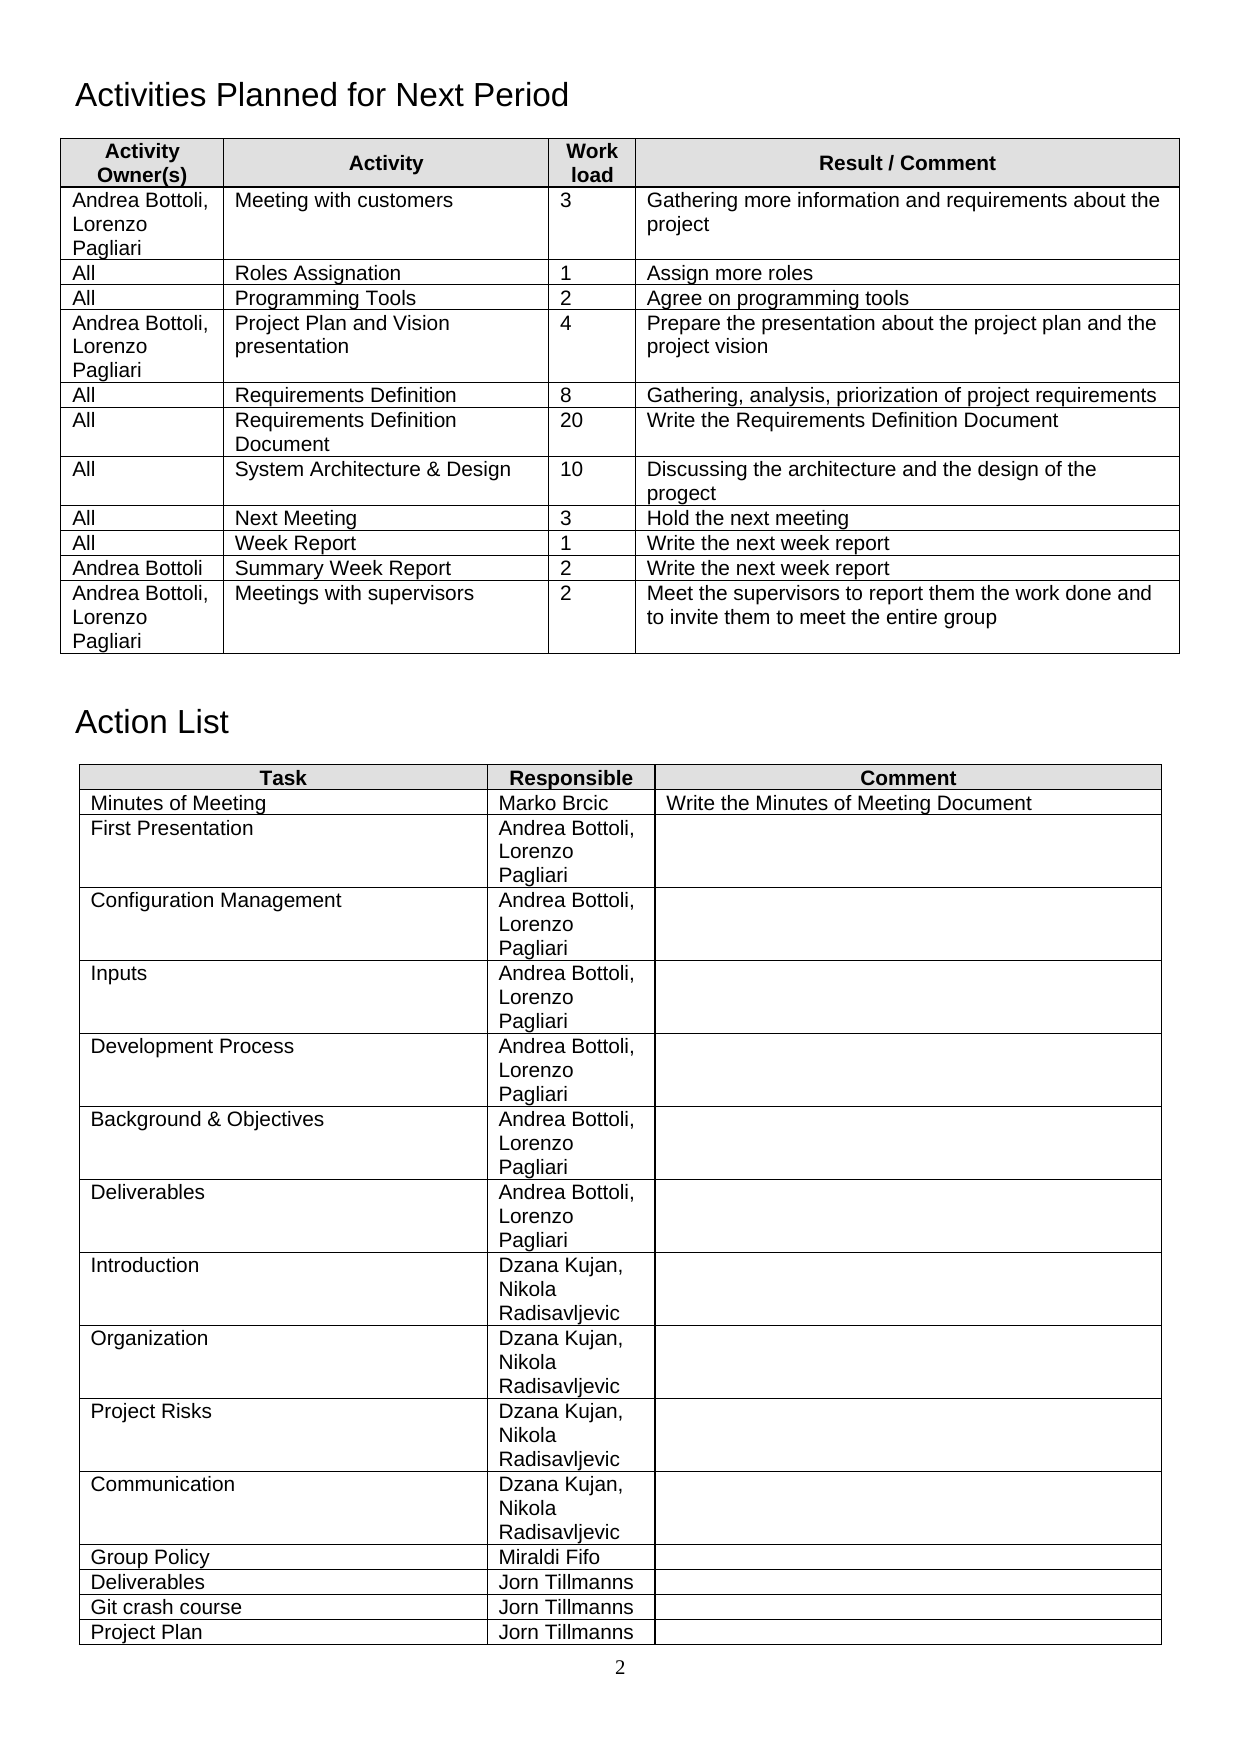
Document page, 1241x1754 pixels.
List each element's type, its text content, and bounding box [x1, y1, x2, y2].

table_cell 8 [549, 383, 635, 407]
table_cell Andrea Bottoli, Lorenzo Pagliari [488, 888, 654, 960]
table_cell Configuration Management [80, 888, 487, 960]
table_cell Group Policy [80, 1545, 487, 1568]
table_cell [656, 1399, 1161, 1471]
table_cell Meet the supervisors to report them the work done and to invite them to meet the entire group [636, 581, 1179, 653]
table_header Comment [656, 765, 1161, 789]
table_cell Dzana Kujan, Nikola Radisavljevic [488, 1253, 654, 1325]
table_cell [656, 1620, 1161, 1643]
table_cell Meetings with supervisors [224, 581, 548, 653]
table_cell 4 [549, 310, 635, 382]
table_cell Week Report [224, 531, 548, 555]
table_cell Gathering more information and requirements about the project [636, 188, 1179, 259]
table_cell Dzana Kujan, Nikola Radisavljevic [488, 1399, 654, 1471]
table_cell [656, 961, 1161, 1033]
table_cell Gathering, analysis, priorization of project requirements [636, 383, 1179, 407]
table_cell Inputs [80, 961, 487, 1033]
table_cell Project Risks [80, 1399, 487, 1471]
table_cell Minutes of Meeting [80, 790, 487, 814]
table_cell Andrea Bottoli, Lorenzo Pagliari [488, 1107, 654, 1179]
table_cell Summary Week Report [224, 556, 548, 580]
table_cell Next Meeting [224, 506, 548, 530]
subtitle Action List [75, 702, 1165, 740]
table_cell 2 [549, 581, 635, 653]
table_cell Jorn Tillmanns [488, 1595, 654, 1618]
table_cell [656, 1253, 1161, 1325]
table_cell Write the next week report [636, 531, 1179, 555]
table_cell [656, 1034, 1161, 1106]
table_header Responsible [488, 765, 654, 789]
table_cell 1 [549, 260, 635, 284]
table_cell Organization [80, 1326, 487, 1398]
table_cell 3 [549, 188, 635, 259]
table_cell Jorn Tillmanns [488, 1570, 654, 1593]
table_cell Introduction [80, 1253, 487, 1325]
table_cell Andrea Bottoli, Lorenzo Pagliari [488, 815, 654, 887]
table_cell Deliverables [80, 1570, 487, 1593]
table_cell Dzana Kujan, Nikola Radisavljevic [488, 1472, 654, 1543]
table_cell Requirements Definition Document [224, 408, 548, 456]
table_cell [656, 888, 1161, 960]
table_cell Git crash course [80, 1595, 487, 1618]
table_header Result / Comment [636, 139, 1179, 186]
table_cell Project Plan and Vision presentation [224, 310, 548, 382]
table_cell Write the Requirements Definition Document [636, 408, 1179, 456]
table_cell Roles Assignation [224, 260, 548, 284]
table_cell Andrea Bottoli, Lorenzo Pagliari [488, 961, 654, 1033]
table_cell Dzana Kujan, Nikola Radisavljevic [488, 1326, 654, 1398]
table_cell All [61, 383, 223, 407]
table_cell [656, 1472, 1161, 1543]
table_cell Miraldi Fifo [488, 1545, 654, 1568]
table_cell [656, 815, 1161, 887]
table_cell [656, 1180, 1161, 1252]
table_cell Write the next week report [636, 556, 1179, 580]
table_cell Write the Minutes of Meeting Document [656, 790, 1161, 814]
table_cell Requirements Definition [224, 383, 548, 407]
table_cell Andrea Bottoli, Lorenzo Pagliari [61, 581, 223, 653]
table_header Activity Owner(s) [61, 139, 223, 186]
table_cell Development Process [80, 1034, 487, 1106]
table_cell 2 [549, 556, 635, 580]
table_cell Agree on programming tools [636, 285, 1179, 309]
table_cell Programming Tools [224, 285, 548, 309]
table_cell 3 [549, 506, 635, 530]
table_cell Jorn Tillmanns [488, 1620, 654, 1643]
table_cell Andrea Bottoli, Lorenzo Pagliari [488, 1180, 654, 1252]
subtitle Activities Planned for Next Period [75, 75, 1165, 113]
table_header Task [80, 765, 487, 789]
table_cell All [61, 457, 223, 505]
table_cell All [61, 260, 223, 284]
table_cell System Architecture & Design [224, 457, 548, 505]
table_cell All [61, 531, 223, 555]
table_header Activity [224, 139, 548, 186]
table_cell [656, 1570, 1161, 1593]
table_cell Assign more roles [636, 260, 1179, 284]
table_cell 2 [549, 285, 635, 309]
table_cell [656, 1545, 1161, 1568]
table_cell Communication [80, 1472, 487, 1543]
table_cell Discussing the architecture and the design of the progect [636, 457, 1179, 505]
table_cell 10 [549, 457, 635, 505]
table_cell Prepare the presentation about the project plan and the project vision [636, 310, 1179, 382]
table_cell All [61, 408, 223, 456]
table_header Work load [549, 139, 635, 186]
table_cell Meeting with customers [224, 188, 548, 259]
table_cell Andrea Bottoli, Lorenzo Pagliari [61, 310, 223, 382]
table_cell Background & Objectives [80, 1107, 487, 1179]
table_cell Andrea Bottoli [61, 556, 223, 580]
table_cell Hold the next meeting [636, 506, 1179, 530]
table_cell [656, 1107, 1161, 1179]
table_cell First Presentation [80, 815, 487, 887]
table_cell [656, 1595, 1161, 1618]
table_cell Andrea Bottoli, Lorenzo Pagliari [61, 188, 223, 259]
table_cell 1 [549, 531, 635, 555]
table_cell Project Plan [80, 1620, 487, 1643]
table_cell Deliverables [80, 1180, 487, 1252]
table_cell Andrea Bottoli, Lorenzo Pagliari [488, 1034, 654, 1106]
table_cell All [61, 506, 223, 530]
table_cell 20 [549, 408, 635, 456]
table_cell Marko Brcic [488, 790, 654, 814]
table_cell All [61, 285, 223, 309]
table_cell [656, 1326, 1161, 1398]
